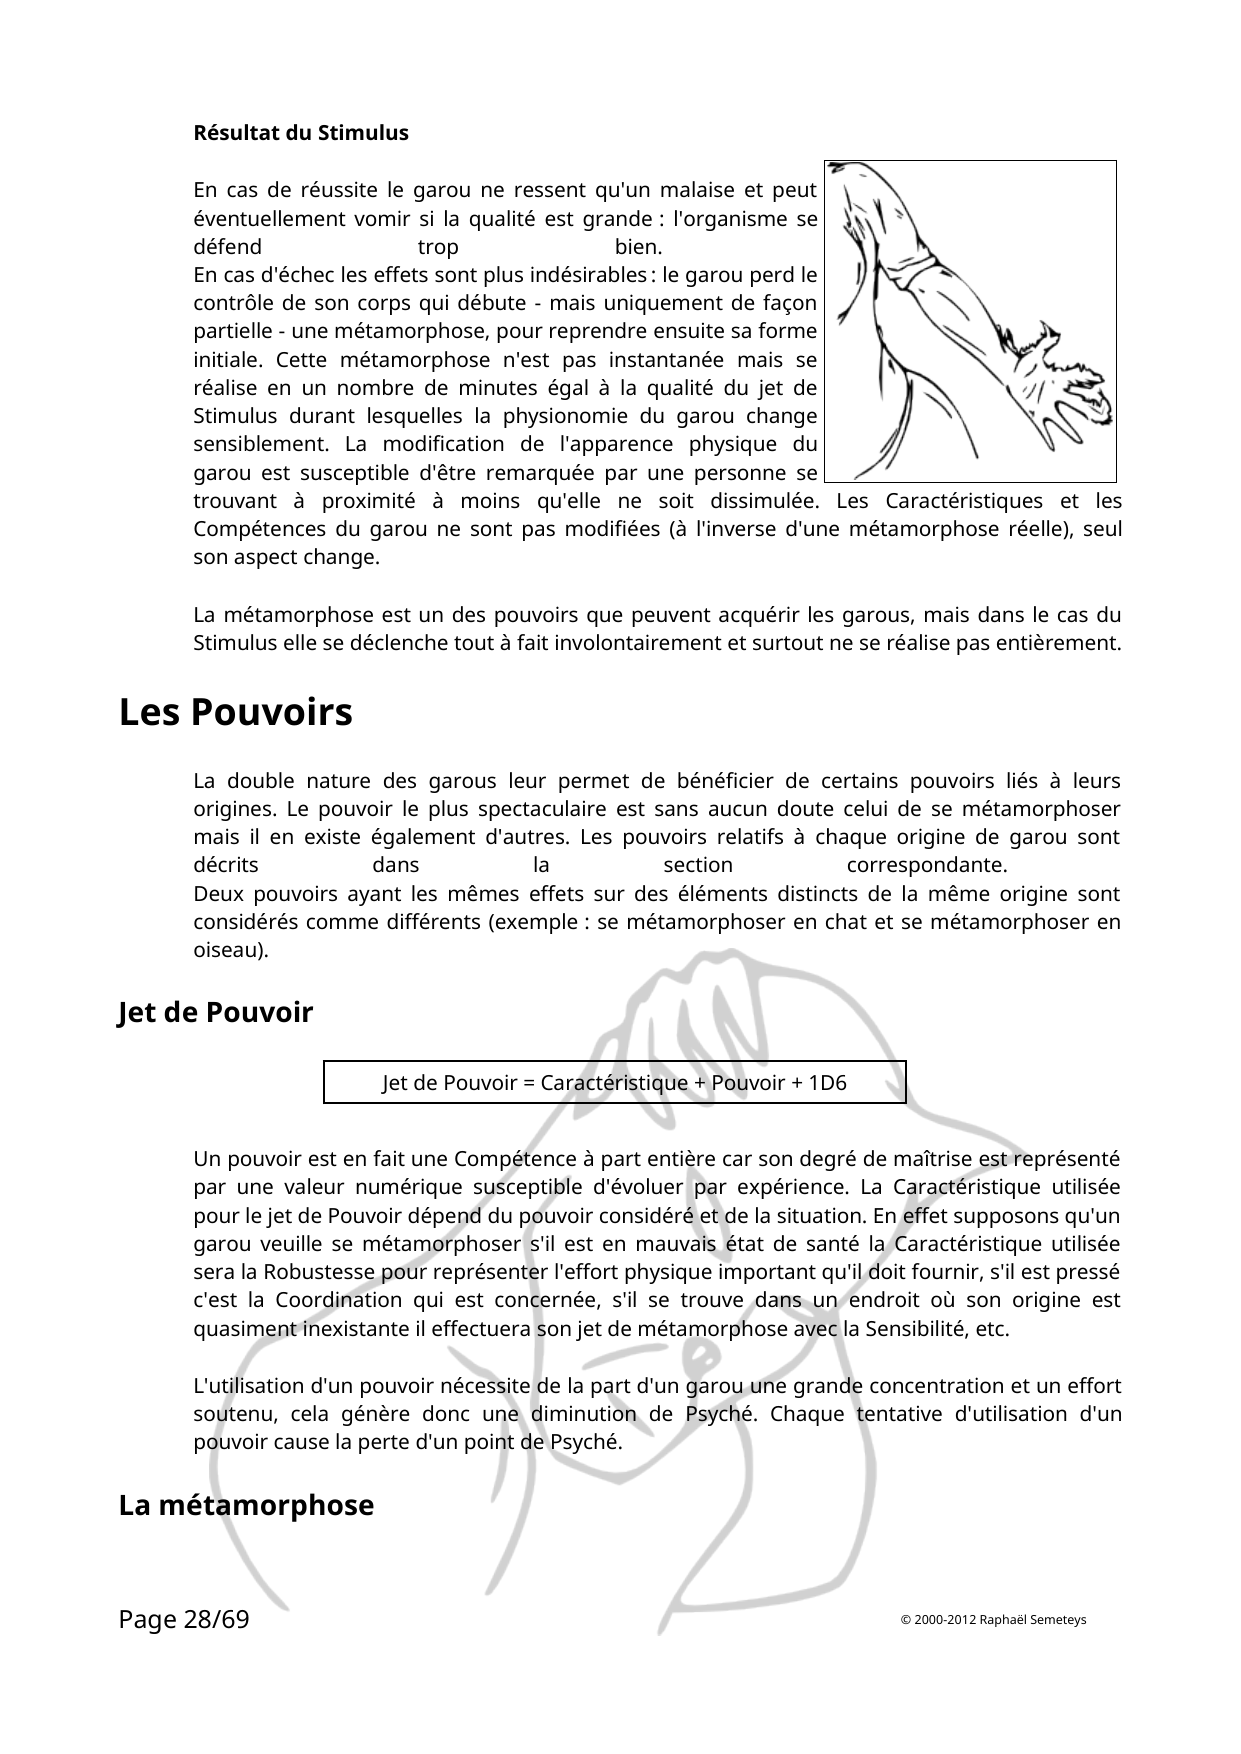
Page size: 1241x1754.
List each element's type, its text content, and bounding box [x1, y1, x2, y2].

picture [827, 162, 1113, 480]
picture [220, 1342, 1021, 1371]
subtitle Jet de Pouvoir [118, 992, 1122, 1031]
text La double nature des garous leur permet de bénéficier de certains pouvoirs liés à leurs origines. Le pouvoir le plus spectaculaire est sans aucun doute celui de se métamorphoser mais il en existe également d'autres. Les pouvoirs relatifs à chaque origine de garou sont décrits dans la section correspondante. Deux pouvoirs ayant les mêmes effets sur des éléments distincts de la même origine sont considérés comme différents (exemple : se métamorphoser en chat et se métamorphoser en oiseau). [193, 766, 1122, 963]
subtitle La métamorphose [118, 1485, 1122, 1523]
subtitle Les Pouvoirs [118, 686, 1122, 737]
table_header Jet de Pouvoir = Caractéristique + Pouvoir + 1D6 [325, 1062, 905, 1102]
picture [220, 1031, 1021, 1144]
picture [220, 1523, 1021, 1636]
text Un pouvoir est en fait une Compétence à part entière car son degré de maîtrise est représenté par une valeur numérique susceptible d'évoluer par expérience. La Caractéristique utilisée pour le jet de Pouvoir dépend du pouvoir considéré et de la situation. En effet supposons qu'un garou veuille se métamorphoser s'il est en mauvais état de santé la Caractéristique utilisée sera la Robustesse pour représenter l'effort physique important qu'il doit fournir, s'il est pressé c'est la Coordination qui est concernée, s'il se trouve dans un endroit où son origine est quasiment inexistante il effectuera son jet de métamorphose avec la Sensibilité, etc. [193, 1144, 1122, 1342]
picture [220, 1456, 1021, 1485]
text L'utilisation d'un pouvoir nécessite de la part d'un garou une grande concentration et un effort soutenu, cela génère donc une diminution de Psyché. Chaque tentative d'utilisation d'un pouvoir cause la perte d'un point de Psyché. [193, 1371, 1124, 1456]
text Résultat du Stimulus [193, 118, 1124, 146]
picture [220, 963, 1021, 992]
text La métamorphose est un des pouvoirs que peuvent acquérir les garous, mais dans le cas du Stimulus elle se déclenche tout à fait involontairement et surtout ne se réalise pas entièrement. [193, 600, 1124, 656]
text En cas de réussite le garou ne ressent qu'un malaise et peut éventuellement vomir si la qualité est grande : l'organisme se défend trop bien. En cas d'échec les effets sont plus indésirables : le garou perd le contrôle de son corps qui débute - mais uniquement de façon partielle - une métamorphose, pour reprendre ensuite sa forme initiale. Cette métamorphose n'est pas instantanée mais se réalise en un nombre de minutes égal à la qualité du jet de Stimulus durant lesquelles la physionomie du garou change sensiblement. La modification de l'apparence physique du garou est susceptible d'être remarquée par une personne se trouvant à proximité à moins qu'elle ne soit dissimulée. Les Caractéristiques et les Compétences du garou ne sont pas modifiées (à l'inverse d'une métamorphose réelle), seul son aspect change. [193, 176, 1124, 571]
